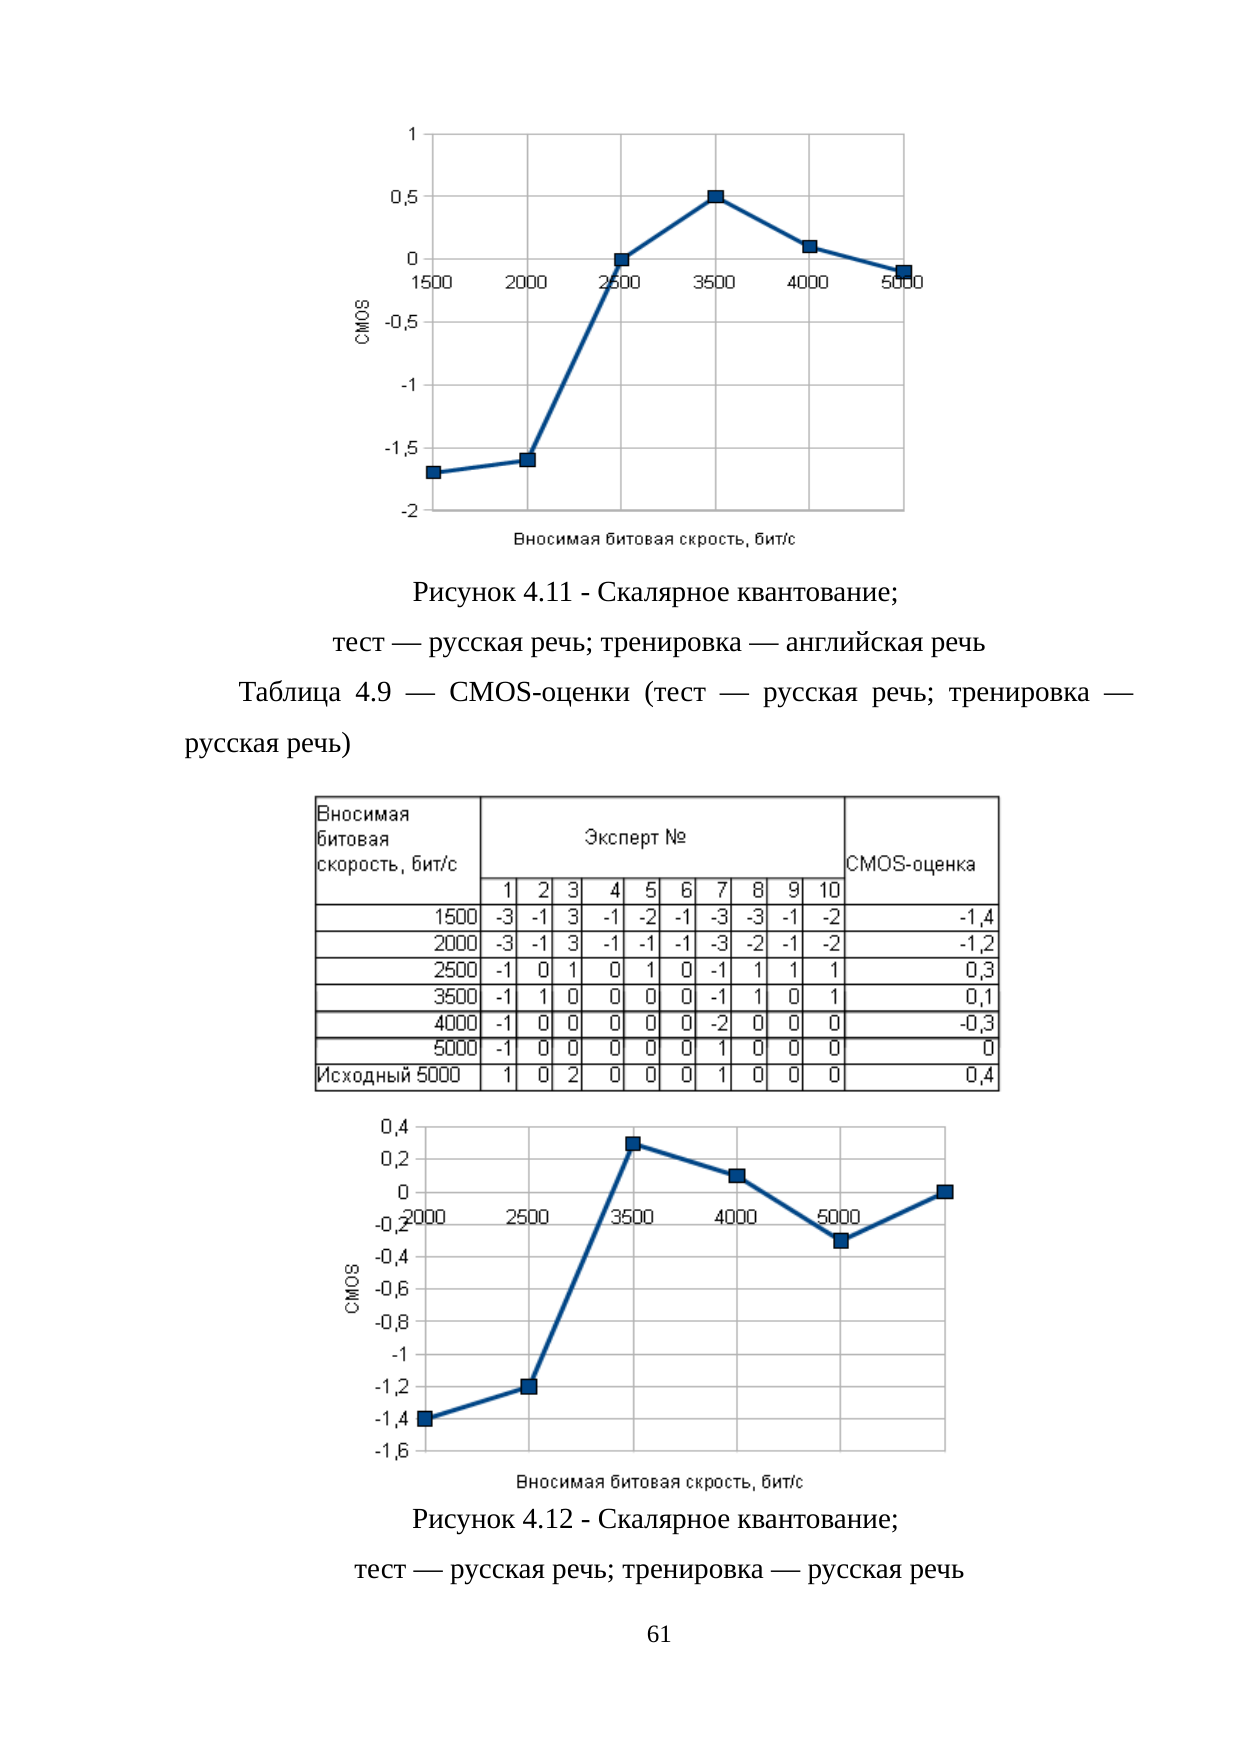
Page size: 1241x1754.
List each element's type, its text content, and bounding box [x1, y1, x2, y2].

text Рисунок 4.12 - Скалярное квантование; [184, 775, 1134, 1534]
text Таблица 4.9 — CMOS-оценки (тест — русская речь; тренировка — русская речь) [184, 674, 1134, 758]
text Рисунок 4.11 - Скалярное квантование; [184, 106, 1134, 607]
text тест — русская речь; тренировка — английская речь [184, 624, 1134, 658]
text тест — русская речь; тренировка — русская речь [184, 1551, 1134, 1584]
